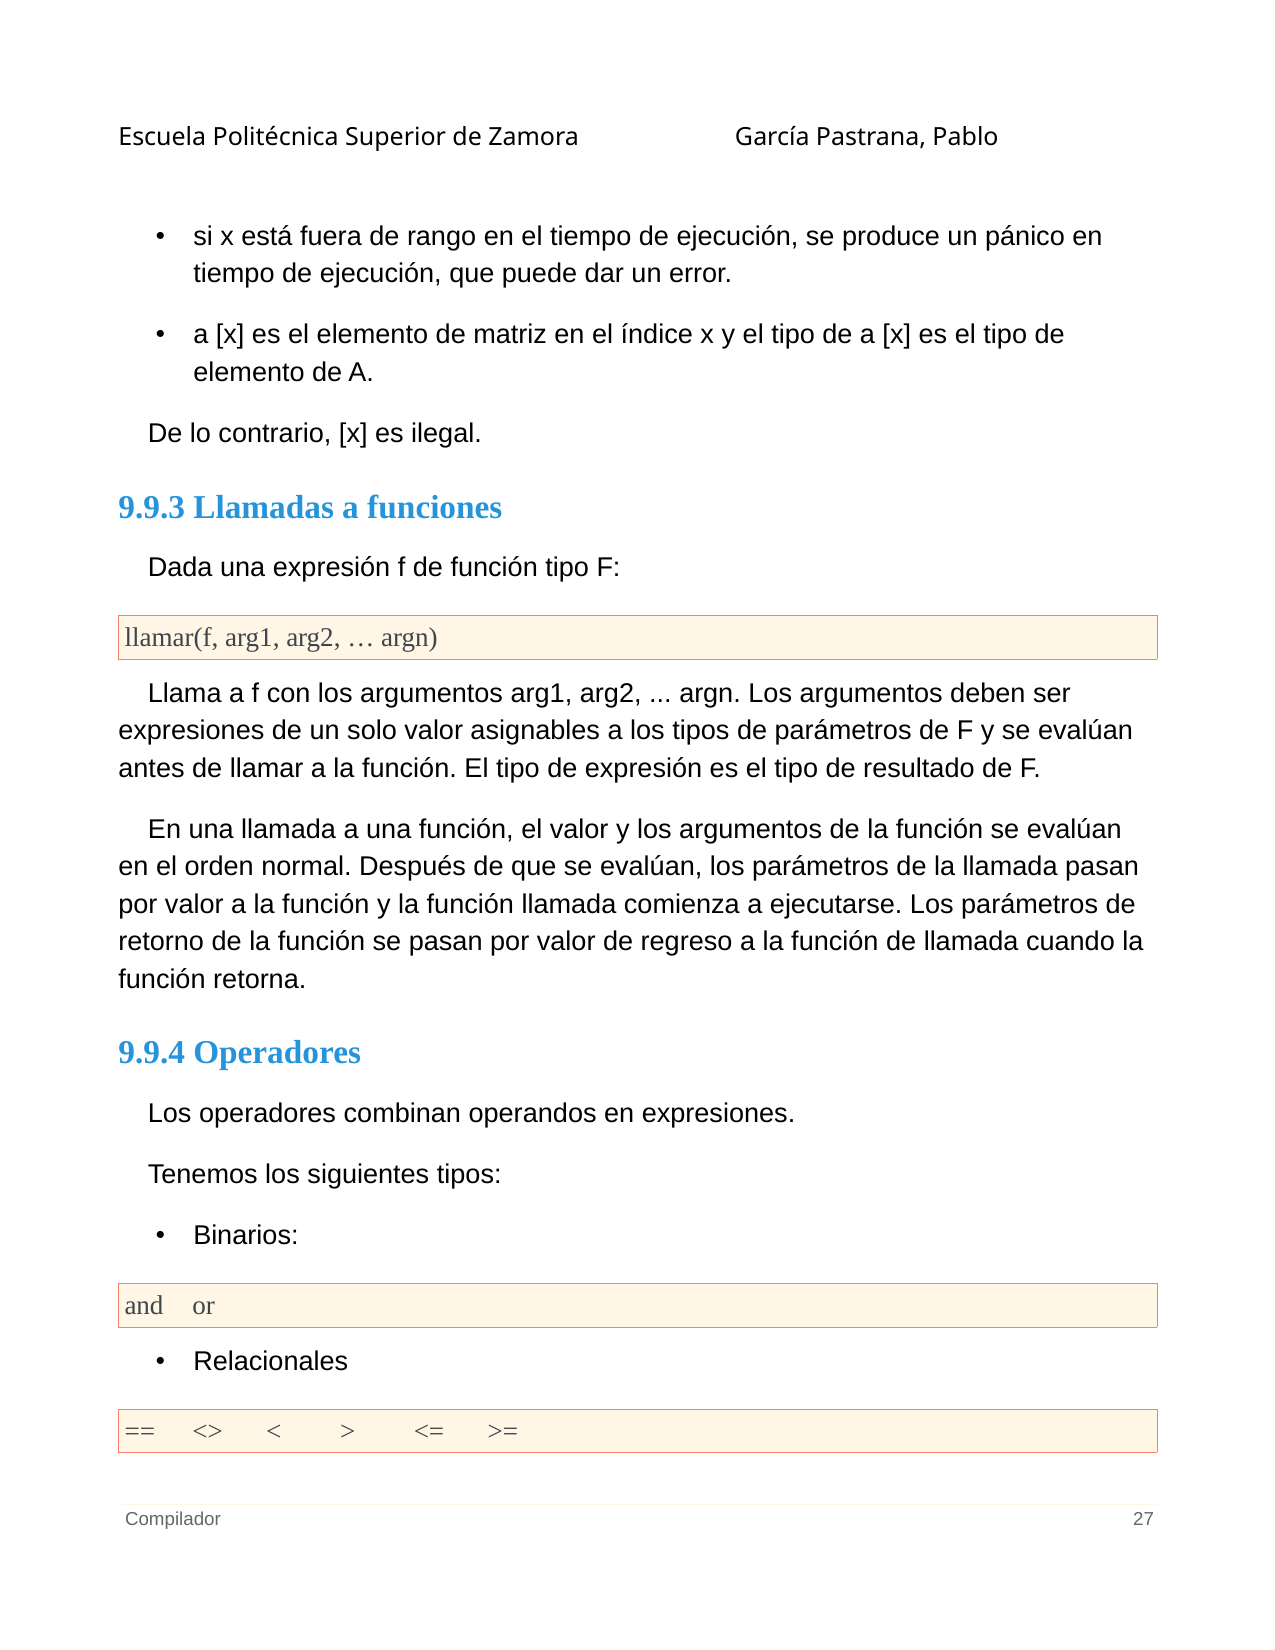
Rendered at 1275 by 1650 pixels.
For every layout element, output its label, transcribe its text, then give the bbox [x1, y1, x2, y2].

list si x está fuera de rango en el tiempo de ejecución, se produce un pánico en tiempo de ejecución, que puede dar un error. [156, 220, 1157, 288]
text Los operadores combinan operandos en expresiones. [118, 1097, 1157, 1128]
text Tenemos los siguientes tipos: [118, 1158, 1157, 1189]
text De lo contrario, [x] es ilegal. [118, 417, 1157, 448]
text En una llamada a una función, el valor y los argumentos de la función se evalúan en el orden normal. Después de que se evalúan, los parámetros de la llamada pasan por valor a la función y la función llamada comienza a ejecutarse. Los parámetros de retorno de la función se pasan por valor de regreso a la función de llamada cuando la función retorna. [118, 813, 1157, 994]
list a [x] es el elemento de matriz en el índice x y el tipo de a [x] es el tipo de elemento de A. [156, 318, 1157, 387]
text Llama a f con los argumentos arg1, arg2, ... argn. Los argumentos deben ser expresiones de un solo valor asignables a los tipos de parámetros de F y se evalúan antes de llamar a la función. El tipo de expresión es el tipo de resultado de F. [118, 677, 1157, 783]
text and or [119, 1284, 1157, 1327]
list Binarios: [156, 1219, 1157, 1251]
subtitle Llamadas a funciones [118, 487, 1157, 525]
list Relacionales [156, 1344, 1157, 1376]
subtitle Operadores [118, 1032, 1157, 1071]
text Dada una expresión f de función tipo F: [118, 551, 1157, 583]
text == <> < > <= >= [119, 1410, 1157, 1452]
text llamar(f, arg1, arg2, … argn) [119, 616, 1157, 659]
